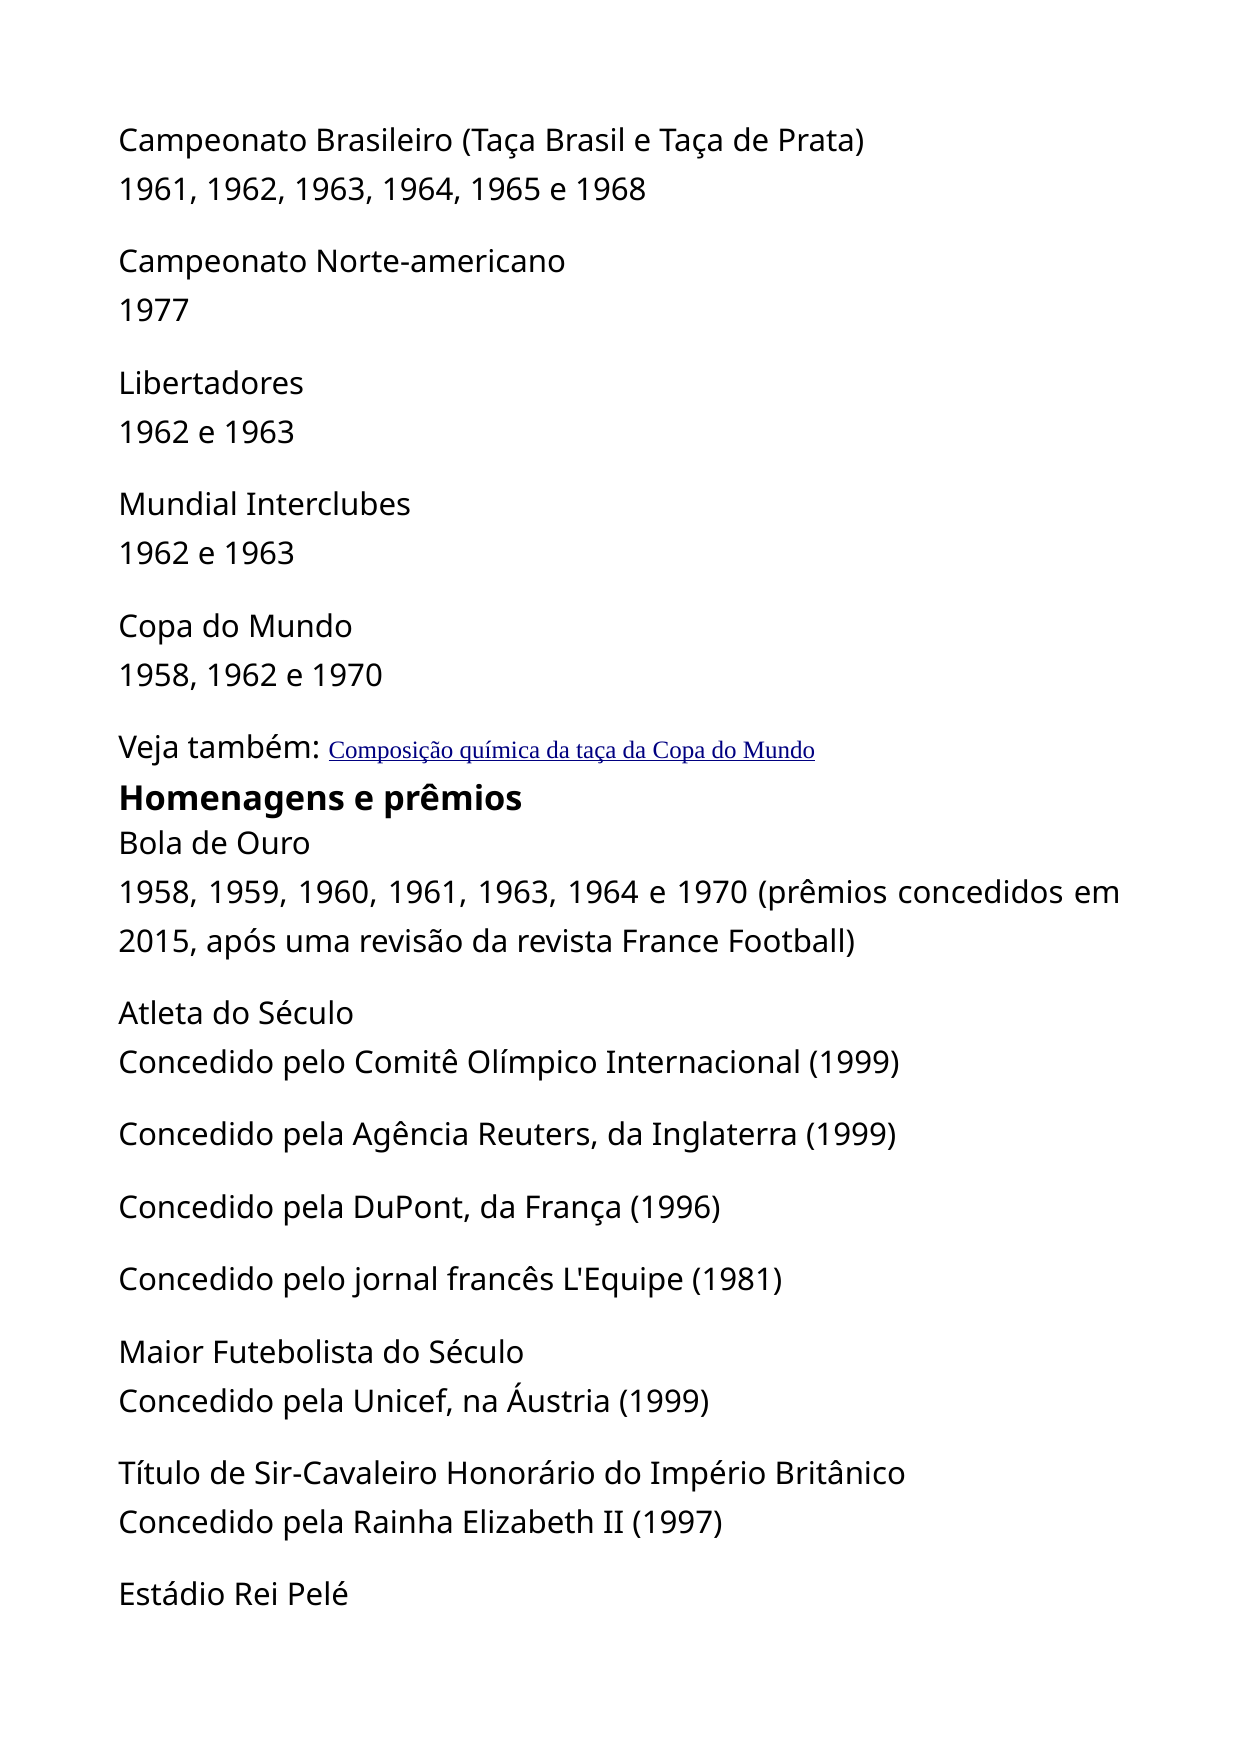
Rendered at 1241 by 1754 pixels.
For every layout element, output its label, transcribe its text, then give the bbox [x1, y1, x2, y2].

text 1962 e 1963 [118, 531, 1122, 574]
text Concedido pelo Comitê Olímpico Internacional (1999) [118, 1040, 1122, 1083]
text Concedido pela DuPont, da França (1996) [118, 1185, 1122, 1227]
text Bola de Ouro [118, 821, 1122, 863]
text Campeonato Brasileiro (Taça Brasil e Taça de Prata) [118, 118, 1122, 161]
text Concedido pelo jornal francês L'Equipe (1981) [118, 1257, 1122, 1300]
subtitle Homenagens e prêmios [118, 774, 1122, 821]
text 1977 [118, 288, 1122, 331]
text Veja também: Composição química da taça da Copa do Mundo [118, 725, 1122, 767]
text Maior Futebolista do Século [118, 1329, 1122, 1372]
text Concedido pela Rainha Elizabeth II (1997) [118, 1500, 1122, 1542]
text Concedido pela Agência Reuters, da Inglaterra (1999) [118, 1112, 1122, 1155]
text 1962 e 1963 [118, 410, 1122, 452]
text Campeonato Norte-americano [118, 239, 1122, 282]
text Copa do Mundo [118, 603, 1122, 646]
text Concedido pela Unicef, na Áustria (1999) [118, 1378, 1122, 1421]
text Mundial Interclubes [118, 482, 1122, 525]
text 1961, 1962, 1963, 1964, 1965 e 1968 [118, 167, 1122, 210]
text Título de Sir-Cavaleiro Honorário do Império Britânico [118, 1451, 1122, 1493]
text Atleta do Século [118, 991, 1122, 1034]
text 1958, 1959, 1960, 1961, 1963, 1964 e 1970 (prêmios concedidos em 2015, após uma revisão da revista France Football) [118, 870, 1122, 961]
text 1958, 1962 e 1970 [118, 652, 1122, 695]
text Estádio Rei Pelé [118, 1572, 1122, 1615]
text Libertadores [118, 361, 1122, 403]
